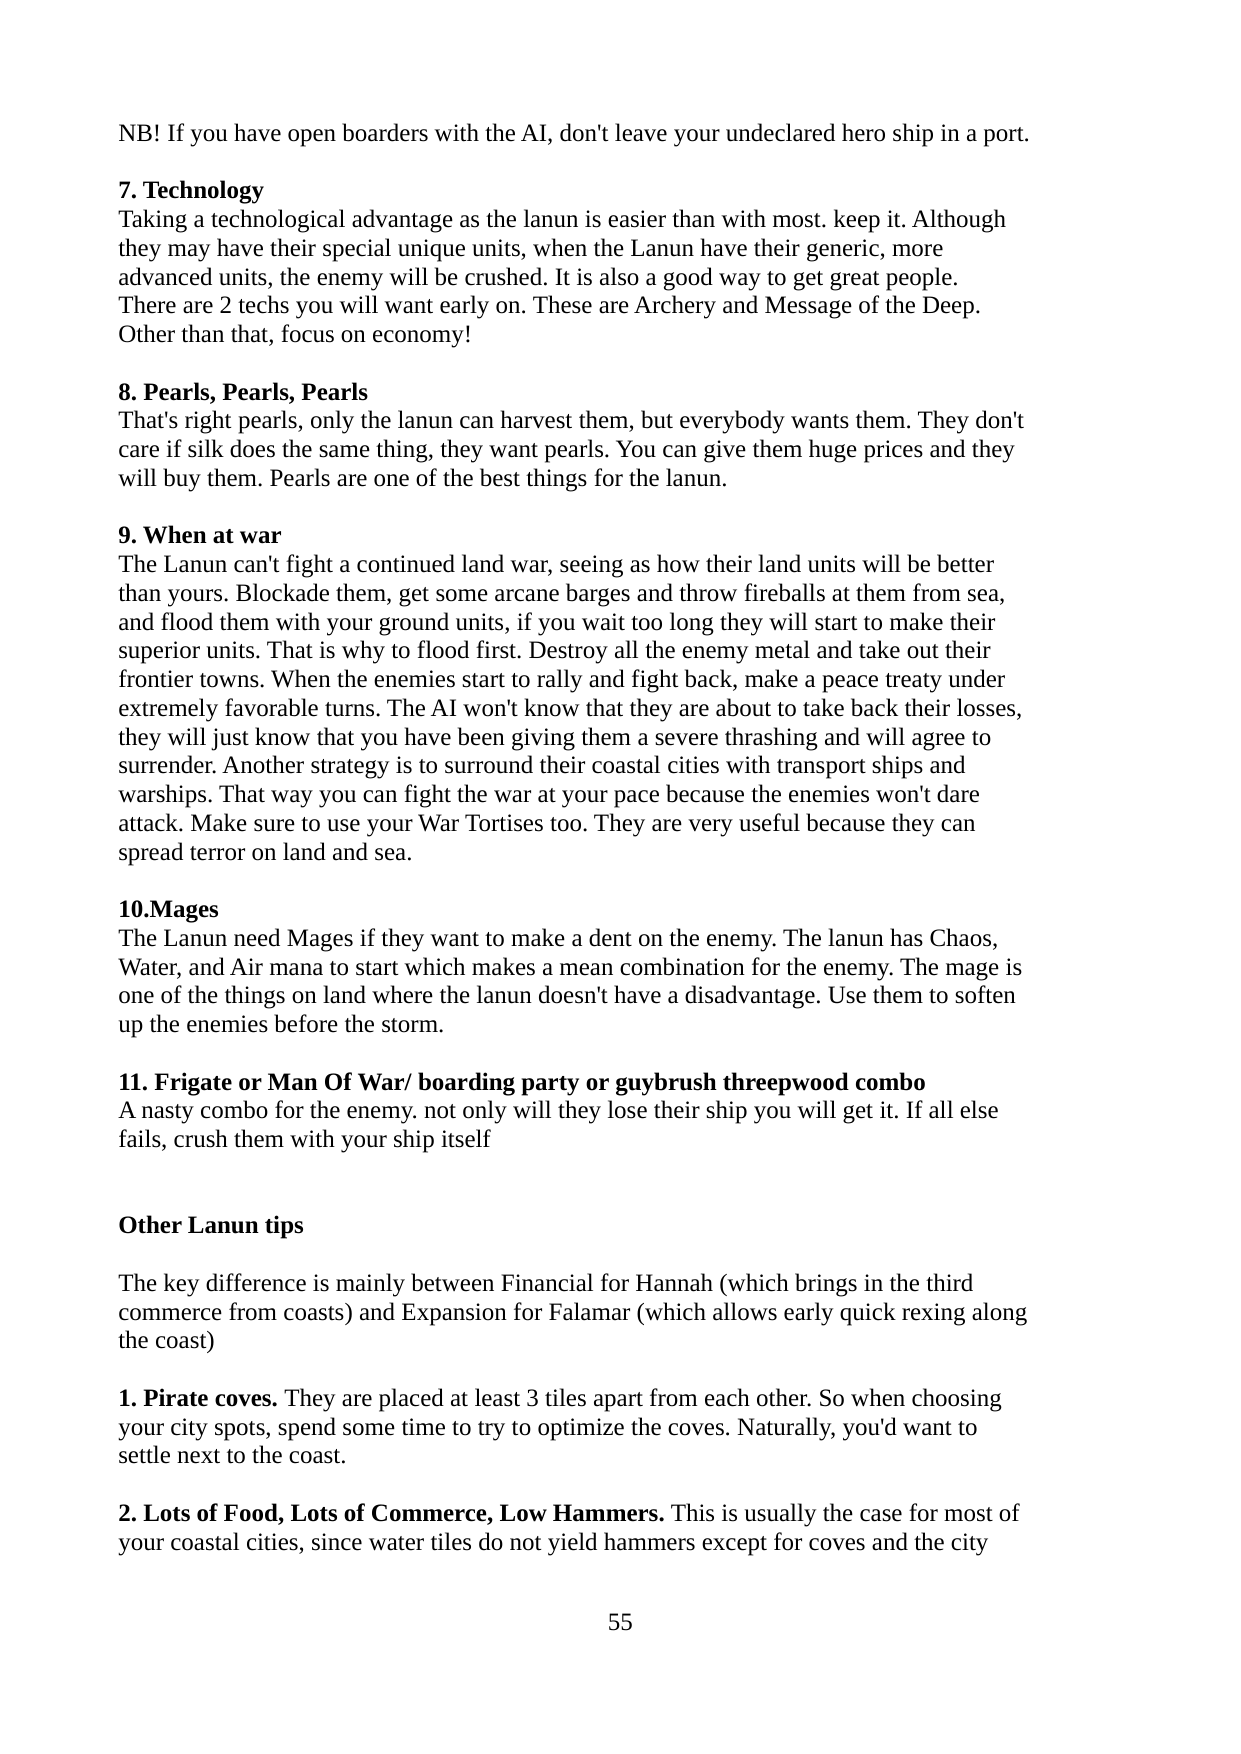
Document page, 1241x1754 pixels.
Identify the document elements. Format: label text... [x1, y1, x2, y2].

text Other Lanun tips [118, 1211, 1032, 1239]
text 9. When at war [118, 521, 1032, 549]
text NB! If you have open boarders with the AI, don't leave your undeclared hero ship in a port. [118, 118, 1032, 147]
text There are 2 techs you will want early on. These are Archery and Message of the Deep. Other than that, focus on economy! [118, 291, 1032, 348]
text 7. Technology [118, 176, 1032, 204]
text Taking a technological advantage as the lanun is easier than with most. keep it. Although they may have their special unique units, when the Lanun have their generic, more advanced units, the enemy will be crushed. It is also a good way to get great people. [118, 204, 1032, 291]
text A nasty combo for the enemy. not only will they lose their ship you will get it. If all else fails, crush them with your ship itself [118, 1096, 1032, 1153]
text The Lanun can't fight a continued land war, seeing as how their land units will be better than yours. Blockade them, get some arcane barges and throw fireballs at them from sea, and flood them with your ground units, if you wait too long they will start to make their superior units. That is why to flood first. Destroy all the enemy metal and take out their frontier towns. When the enemies start to rally and fight back, make a peace treaty under extremely favorable turns. The AI won't know that they are about to take back their losses, they will just know that you have been giving them a severe thrashing and will agree to surrender. Another strategy is to surround their coastal cities with transport ships and warships. That way you can fight the war at your pace because the enemies won't dare attack. Make sure to use your War Tortises too. They are very useful because they can spread terror on land and sea. [118, 549, 1032, 866]
text 11. Frigate or Man Of War/ boarding party or guybrush threepwood combo [118, 1067, 1032, 1096]
text 8. Pearls, Pearls, Pearls [118, 377, 1032, 406]
text 2. Lots of Food, Lots of Commerce, Low Hammers. This is usually the case for most of your coastal cities, since water tiles do not yield hammers except for coves and the city [118, 1498, 1032, 1556]
text 1. Pirate coves. They are placed at least 3 tiles apart from each other. So when choosing your city spots, spend some time to try to optimize the coves. Naturally, you'd want to settle next to the coast. [118, 1383, 1032, 1469]
text The Lanun need Mages if they want to make a dent on the enemy. The lanun has Chaos, Water, and Air mana to start which makes a mean combination for the enemy. The mage is one of the things on land where the lanun doesn't have a disadvantage. Use them to soften up the enemies before the storm. [118, 923, 1032, 1038]
text The key difference is mainly between Financial for Hannah (which brings in the third commerce from coasts) and Expansion for Falamar (which allows early quick rexing along the coast) [118, 1268, 1032, 1354]
text That's right pearls, only the lanun can harvest them, but everybody wants them. They don't care if silk does the same thing, they want pearls. You can give them huge prices and they will buy them. Pearls are one of the best things for the lanun. [118, 406, 1032, 492]
text 10.Mages [118, 894, 1032, 923]
